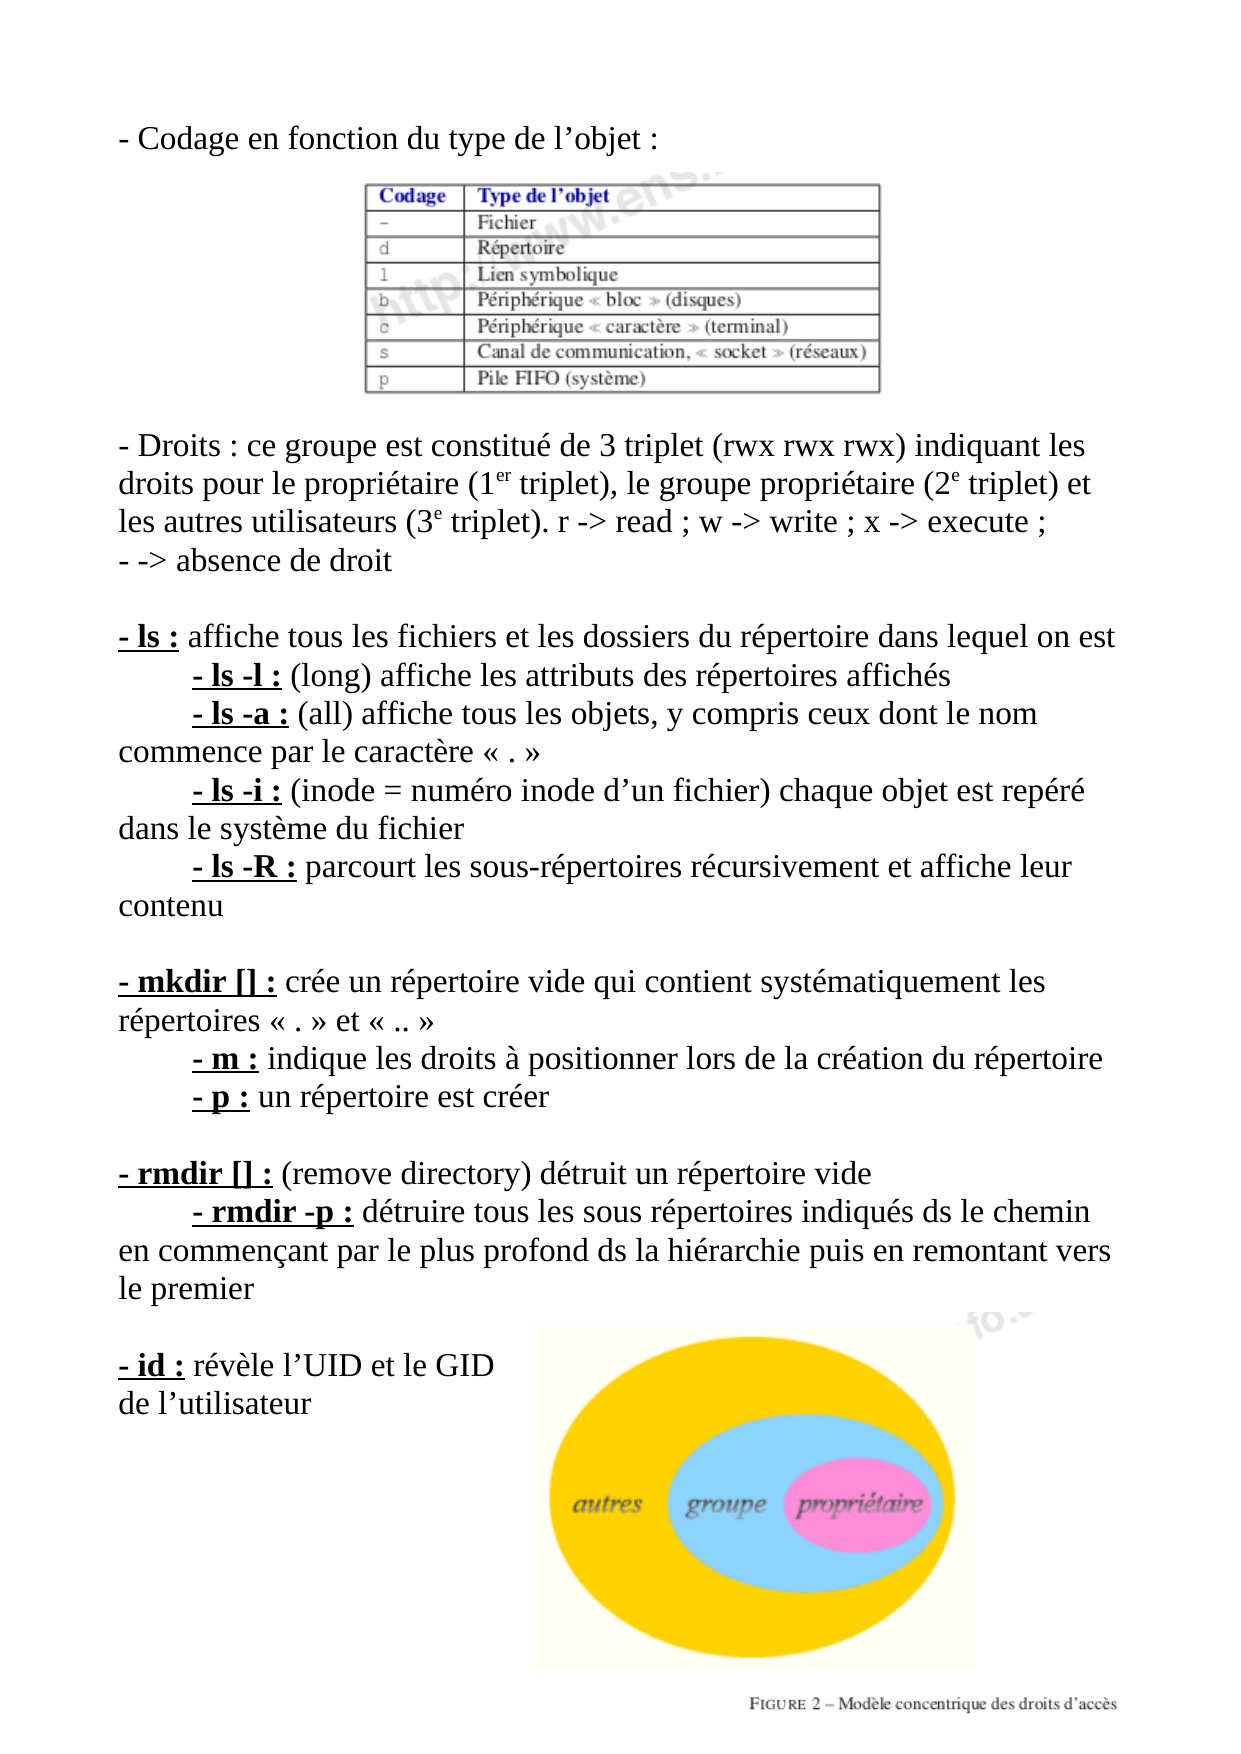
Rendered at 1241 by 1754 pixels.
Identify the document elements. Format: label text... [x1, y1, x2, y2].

text - mkdir [] : crée un répertoire vide qui contient systématiquement les répertoires « . » et « .. » [118, 961, 1122, 1038]
picture [499, 1312, 1157, 1732]
text - id : révèle l’UID et le GID de l’utilisateur [118, 1345, 499, 1421]
text - ls : affiche tous les fichiers et les dossiers du répertoire dans lequel on est [118, 616, 1122, 655]
text - ls -R : parcourt les sous-répertoires récursivement et affiche leur contenu [118, 846, 1122, 923]
text - p : un répertoire est créer [118, 1076, 1122, 1115]
text - m : indique les droits à positionner lors de la création du répertoire [118, 1038, 1122, 1076]
text - ls -a : (all) affiche tous les objets, y compris ceux dont le nom commence par le caractère « . » [118, 693, 1122, 770]
text - Droits : ce groupe est constitué de 3 triplet (rwx rwx rwx) indiquant les droits pour le propriétaire (1er triplet), le groupe propriétaire (2e triplet) et les autres utilisateurs (3e triplet). r -> read ; w -> write ; x -> execute ; - -> absence de droit [118, 425, 1122, 578]
text - rmdir -p : détruire tous les sous répertoires indiqués ds le chemin en commençant par le plus profond ds la hiérarchie puis en remontant vers le premier [118, 1191, 1122, 1306]
text - ls -l : (long) affiche les attributs des répertoires affichés [118, 655, 1122, 693]
text - ls -i : (inode = numéro inode d’un fichier) chaque objet est repéré dans le système du fichier [118, 770, 1122, 846]
text - Codage en fonction du type de l’objet : [118, 118, 1122, 156]
picture [354, 172, 895, 407]
text - rmdir [] : (remove directory) détruit un répertoire vide [118, 1153, 1122, 1191]
